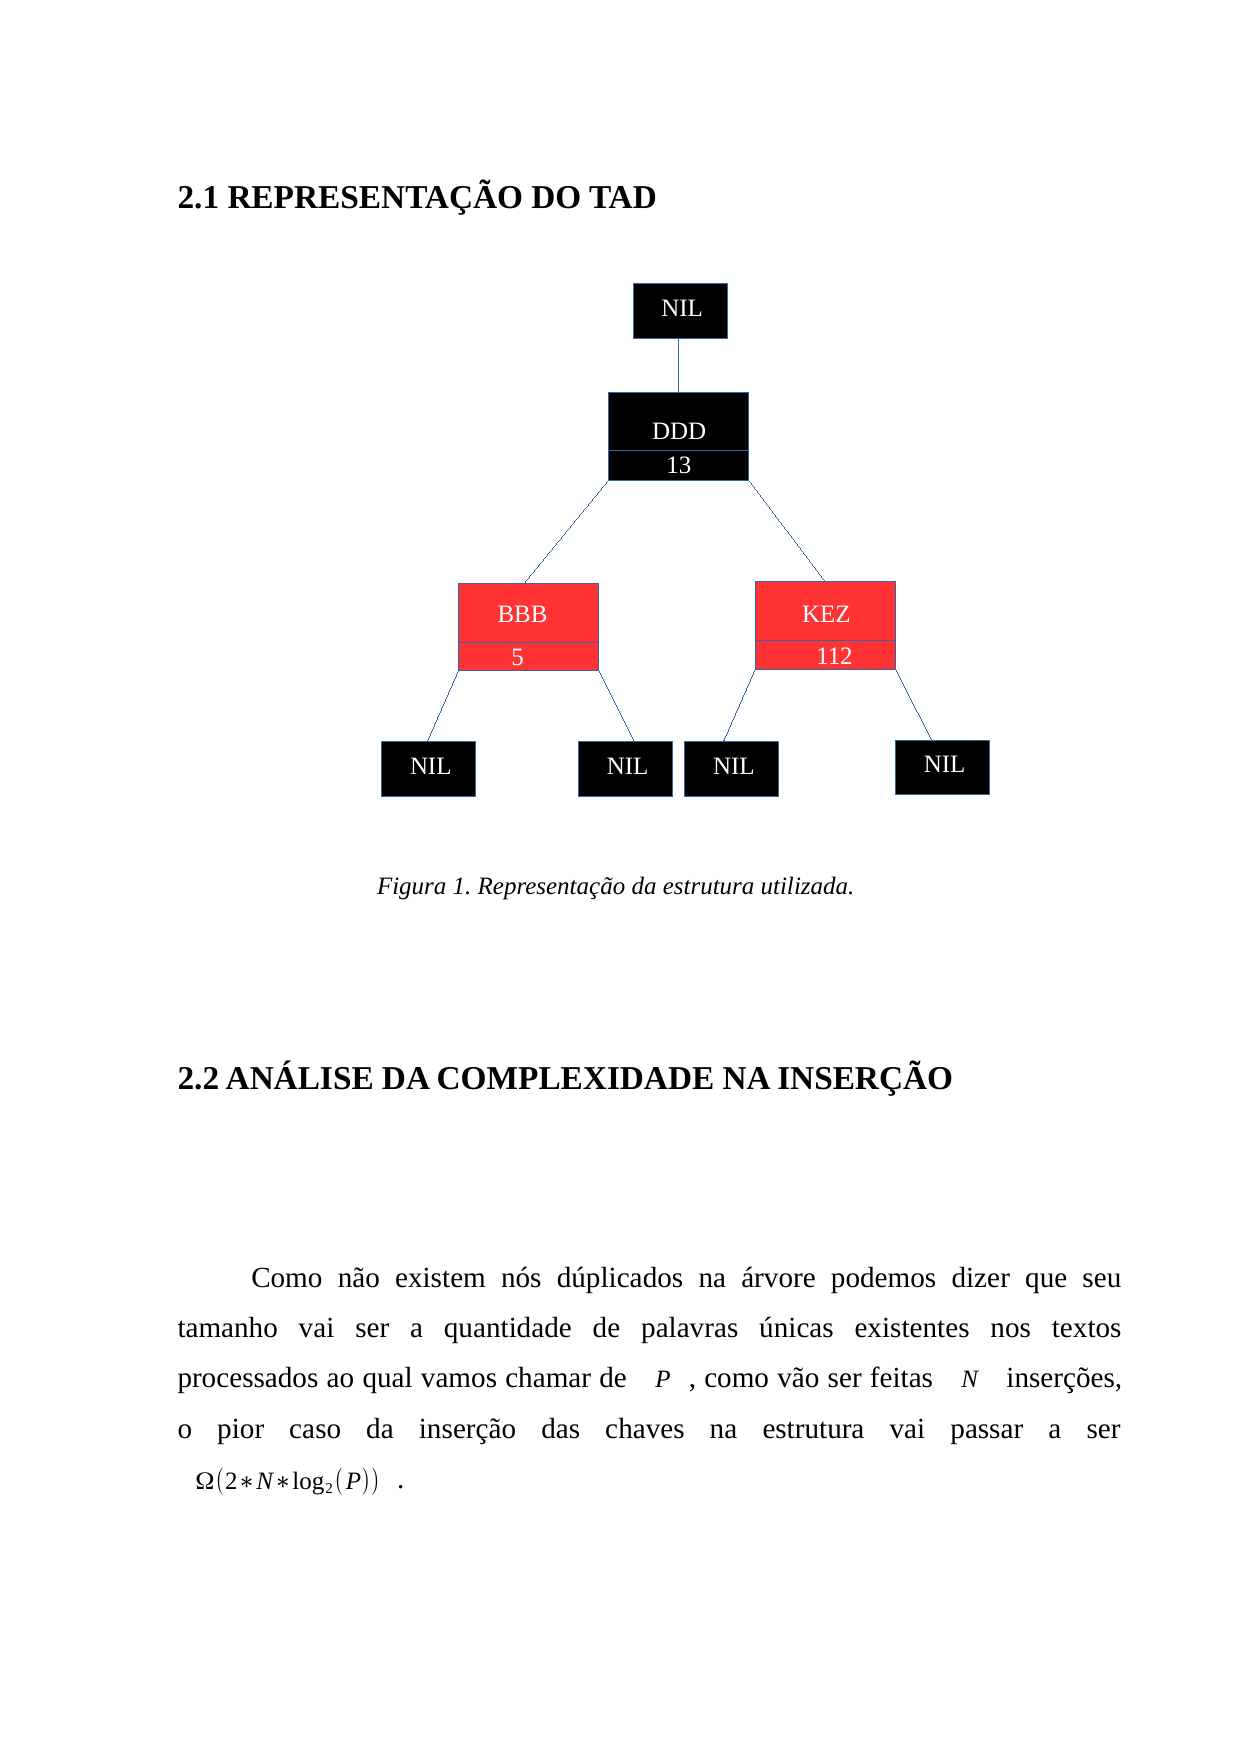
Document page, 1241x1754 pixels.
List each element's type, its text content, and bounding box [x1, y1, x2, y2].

text Como não existem nós dúplicados na árvore podemos dizer que seu tamanho vai ser a quantidade de palavras únicas existentes nos textos processados ao qual vamos chamar de , como vão ser feitas inserções, o pior caso da inserção das chaves na estrutura vai passar a ser . [177, 1260, 1122, 1497]
subtitle 2.2 ANÁLISE DA COMPLEXIDADE NA INSERÇÃO [177, 1058, 1122, 1096]
subtitle 2.1 REPRESENTAÇÃO DO TAD [177, 177, 1122, 216]
